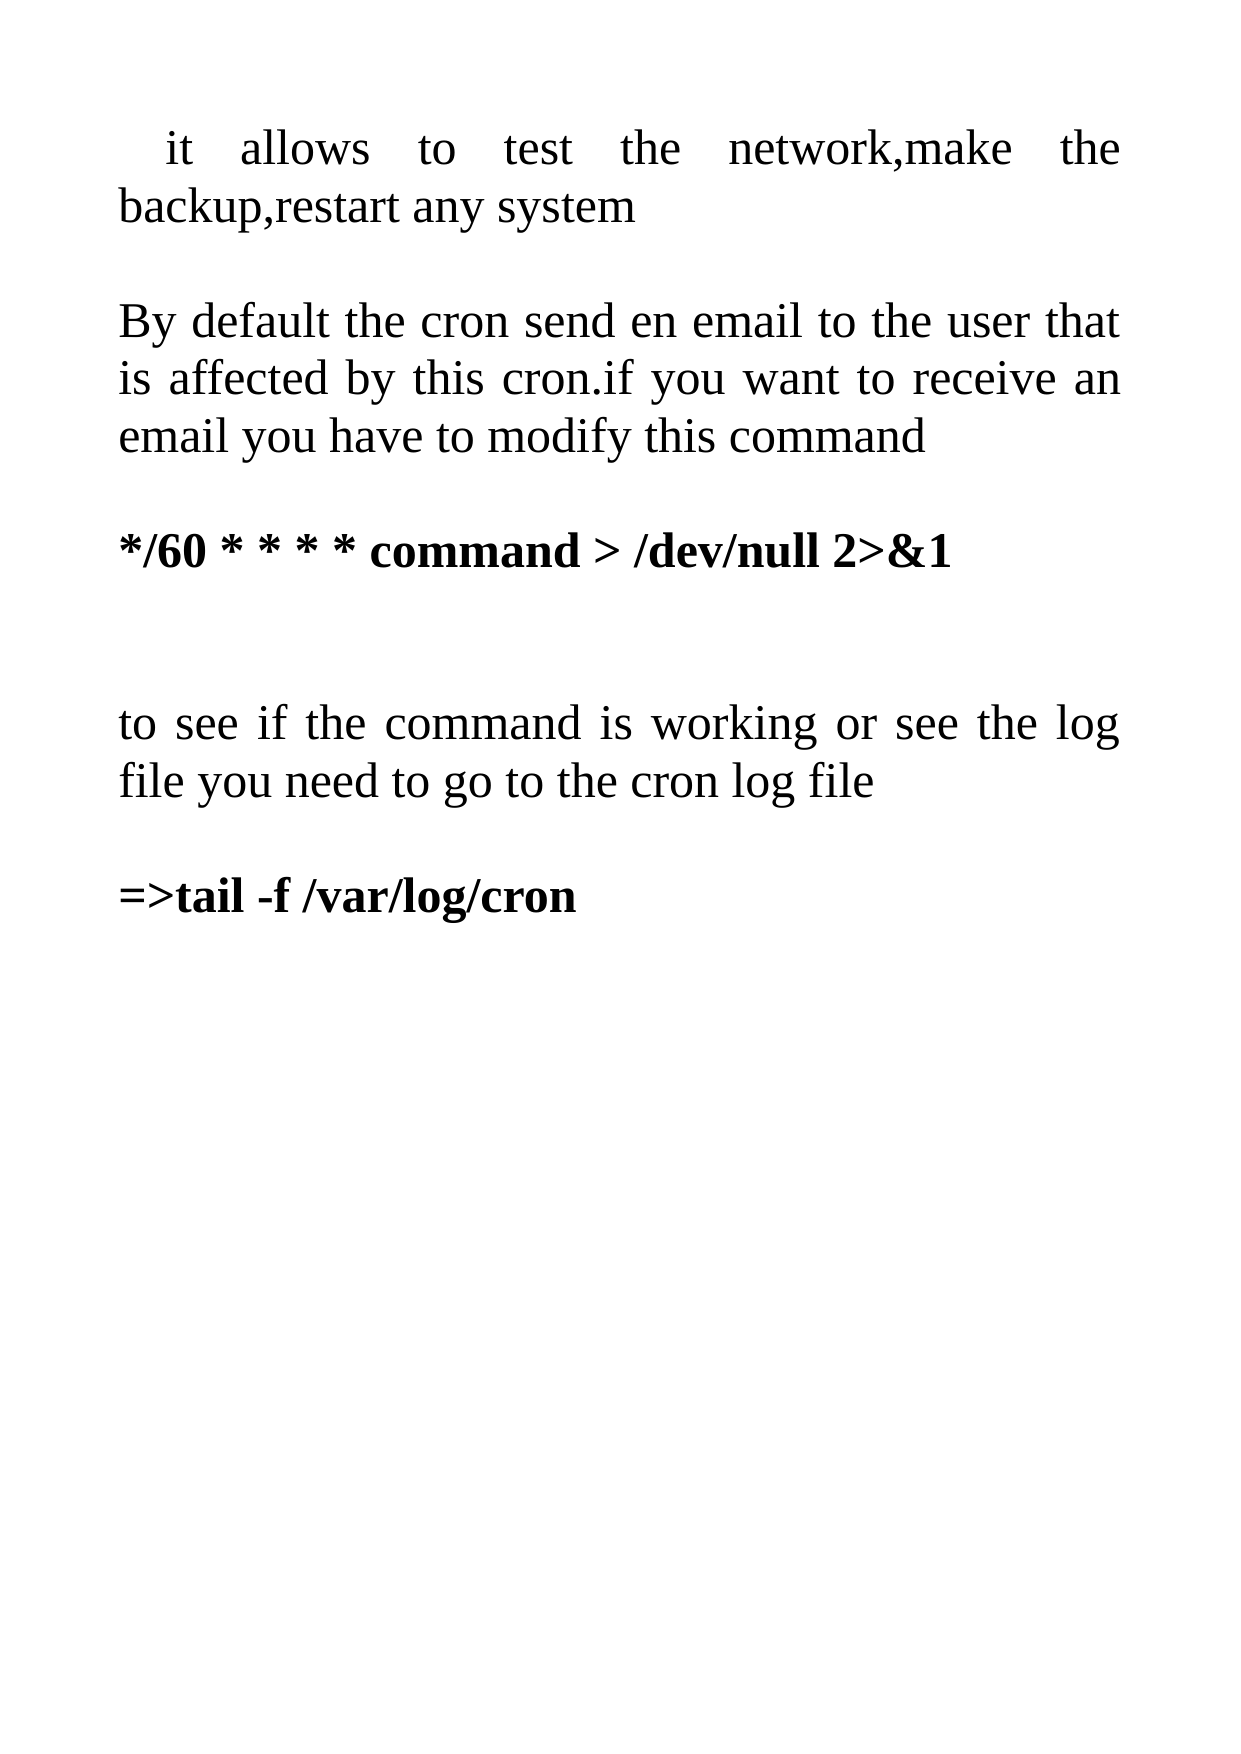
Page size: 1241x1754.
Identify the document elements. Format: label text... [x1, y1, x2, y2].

text */60 * * * * command > /dev/null 2>&1 [118, 521, 1122, 578]
text it allows to test the network,make the backup,restart any system [118, 118, 1122, 233]
text to see if the command is working or see the log file you need to go to the cron log file [118, 693, 1122, 808]
text =>tail -f /var/log/cron [118, 866, 1122, 923]
text By default the cron send en email to the user that is affected by this cron.if you want to receive an email you have to modify this command [118, 291, 1122, 463]
